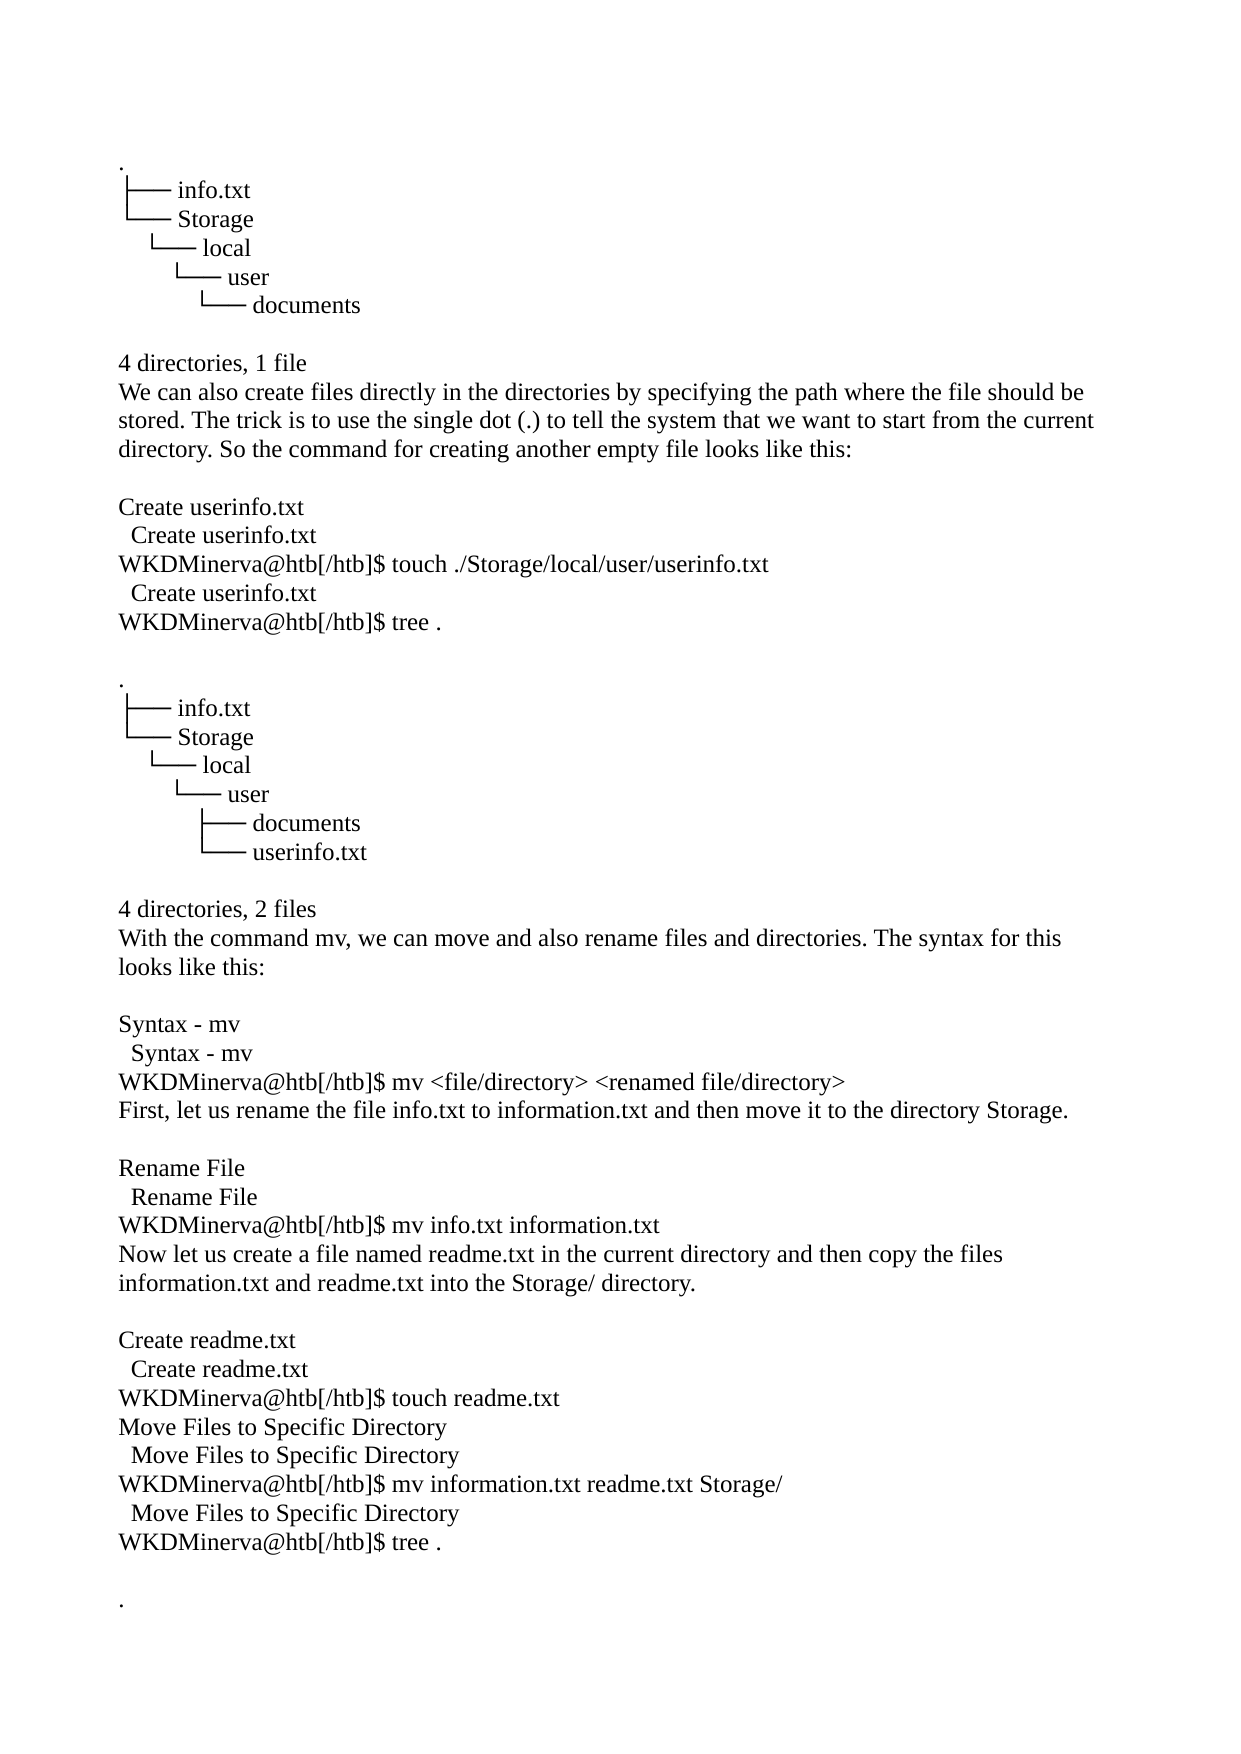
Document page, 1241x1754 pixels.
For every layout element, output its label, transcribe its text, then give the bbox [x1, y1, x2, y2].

text └── local [118, 233, 1122, 262]
text ├── info.txt [128, 176, 1122, 204]
text └── Storage [118, 204, 1122, 233]
text WKDMinerva@htb[/htb]$ tree . [118, 1527, 1122, 1556]
text WKDMinerva@htb[/htb]$ mv information.txt readme.txt Storage/ [118, 1469, 1122, 1498]
text └── local [118, 751, 1122, 779]
text ├── documents [118, 808, 201, 837]
text . [118, 664, 1122, 693]
text Syntax - mv [118, 1009, 1122, 1038]
text WKDMinerva@htb[/htb]$ mv info.txt information.txt [118, 1211, 1122, 1239]
text └── userinfo.txt [118, 837, 1122, 866]
text Create userinfo.txt [118, 521, 1122, 549]
text Create readme.txt [118, 1354, 1122, 1383]
text └── user [118, 262, 1122, 291]
text . [118, 1584, 1122, 1613]
text Move Files to Specific Directory [118, 1441, 1122, 1469]
text Now let us create a file named readme.txt in the current directory and then copy the files information.txt and readme.txt into the Storage/ directory. [118, 1239, 1122, 1297]
text 4 directories, 2 files [118, 894, 1122, 923]
text └── user [118, 779, 1122, 808]
text 4 directories, 1 file [118, 348, 1122, 377]
text Syntax - mv [118, 1038, 1122, 1067]
text . [118, 147, 1122, 176]
text Rename File [118, 1153, 1122, 1182]
text └── Storage [118, 722, 1122, 751]
text Move Files to Specific Directory [118, 1498, 1122, 1527]
text We can also create files directly in the directories by specifying the path where the file should be stored. The trick is to use the single dot (.) to tell the system that we want to start from the current directory. So the command for creating another empty file looks like this: [118, 377, 1122, 463]
text └── documents [118, 291, 1122, 319]
text Rename File [118, 1182, 1122, 1211]
text ├── info.txt [128, 693, 1122, 722]
text Create userinfo.txt [118, 578, 1122, 607]
text Create readme.txt [118, 1326, 1122, 1354]
text Create userinfo.txt [118, 492, 1122, 521]
text With the command mv, we can move and also rename files and directories. The syntax for this looks like this: [118, 923, 1122, 981]
text First, let us rename the file info.txt to information.txt and then move it to the directory Storage. [118, 1096, 1122, 1124]
text WKDMinerva@htb[/htb]$ mv <file/directory> <renamed file/directory> [118, 1067, 1122, 1096]
text WKDMinerva@htb[/htb]$ touch ./Storage/local/user/userinfo.txt [118, 549, 1122, 578]
text WKDMinerva@htb[/htb]$ tree . [118, 607, 1122, 636]
text WKDMinerva@htb[/htb]$ touch readme.txt [118, 1383, 1122, 1412]
text ├── documents [203, 808, 1122, 837]
text Move Files to Specific Directory [118, 1412, 1122, 1441]
